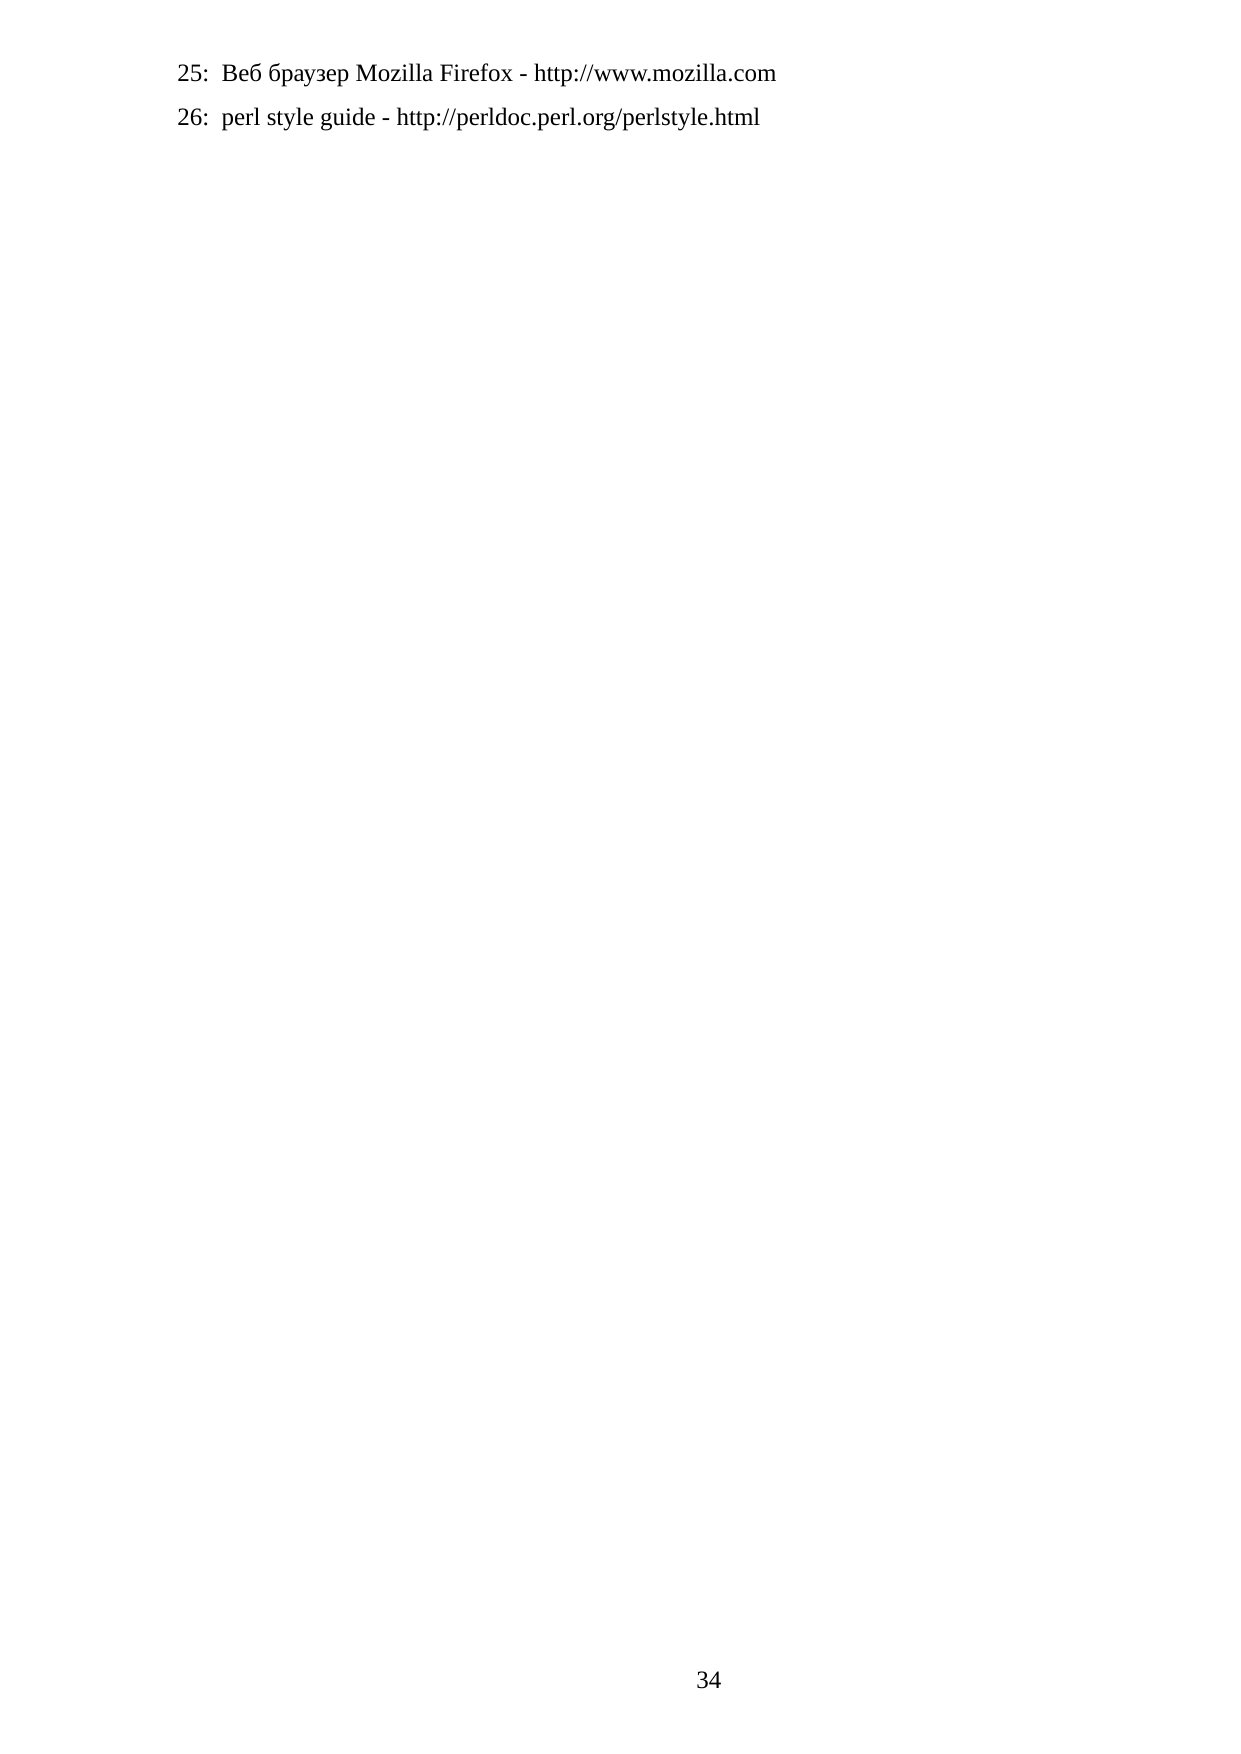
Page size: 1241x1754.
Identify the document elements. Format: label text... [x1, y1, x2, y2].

text 25: Веб браузер Mozilla Firefox - http://www.mozilla.com [177, 58, 1182, 87]
text 26: perl style guide - http://perldoc.perl.org/perlstyle.html [177, 102, 1182, 130]
